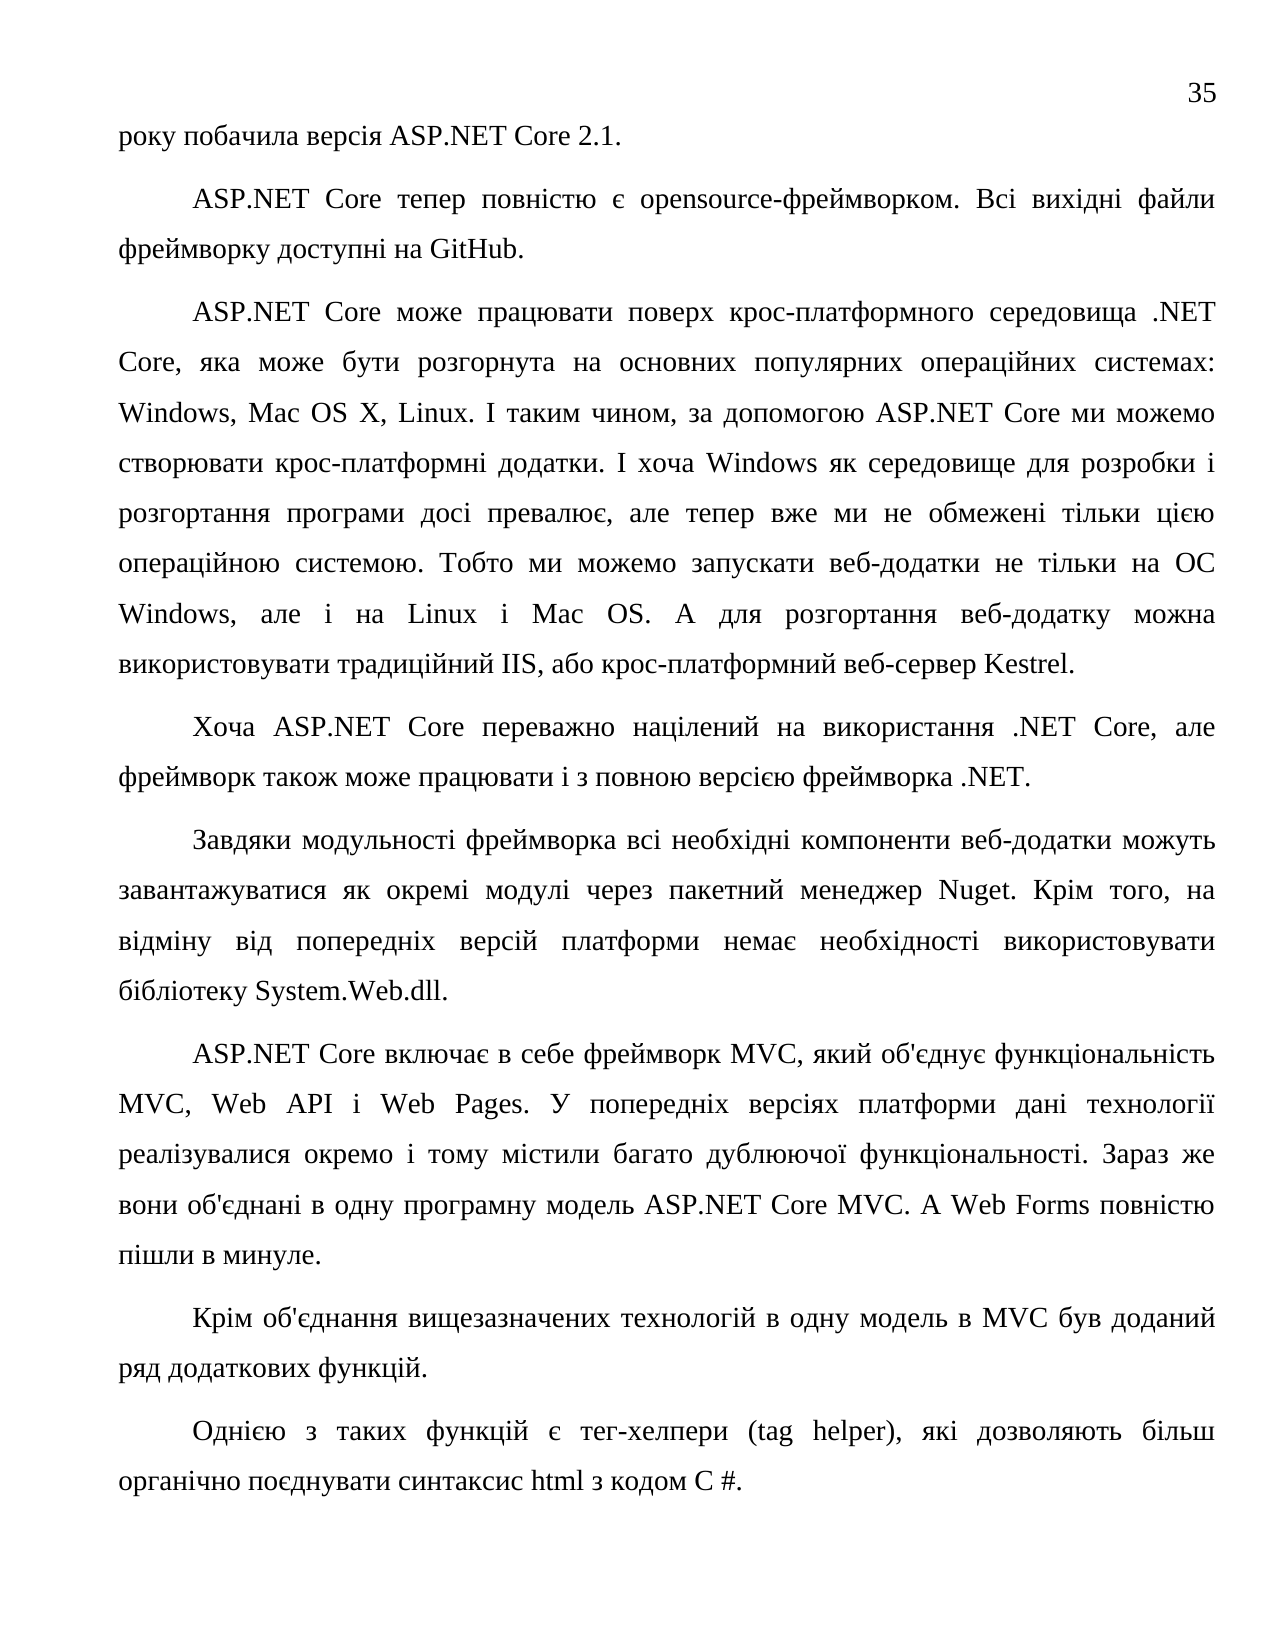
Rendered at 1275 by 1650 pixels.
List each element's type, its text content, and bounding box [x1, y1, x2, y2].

text Крім об'єднання вищезазначених технологій в одну модель в MVC був доданий ряд додаткових функцій. [118, 1300, 1217, 1384]
text Однією з таких функцій є тег-хелпери (tag helper), які дозволяють більш органічно поєднувати синтаксис html з кодом С #. [118, 1413, 1217, 1497]
text ASP.NET Core може працювати поверх крос-платформного середовища .NET Core, яка може бути розгорнута на основних популярних операційних системах: Windows, Mac OS X, Linux. І таким чином, за допомогою ASP.NET Core ми можемо створювати крос-платформні додатки. І хоча Windows як середовище для розробки і розгортання програми досі превалює, але тепер вже ми не обмежені тільки цією операційною системою. Тобто ми можемо запускати веб-додатки не тільки на ОС Windows, але і на Linux і Mac OS. А для розгортання веб-додатку можна використовувати традиційний IIS, або крос-платформний веб-сервер Kestrel. [118, 294, 1217, 680]
text Завдяки модульності фреймворка всі необхідні компоненти веб-додатки можуть завантажуватися як окремі модулі через пакетний менеджер Nuget. Крім того, на відміну від попередніх версій платформи немає необхідності використовувати бібліотеку System.Web.dll. [118, 822, 1217, 1007]
text ASP.NET Core включає в себе фреймворк MVC, який об'єднує функціональність MVC, Web API і Web Pages. У попередніх версіях платформи дані технології реалізувалися окремо і тому містили багато дублюючої функціональності. Зараз же вони об'єднані в одну програмну модель ASP.NET Core MVC. А Web Forms повністю пішли в минуле. [118, 1036, 1217, 1271]
text року побачила версія ASP.NET Core 2.1. [118, 118, 1217, 152]
text Хоча ASP.NET Core переважно націлений на використання .NET Core, але фреймворк також може працювати і з повною версією фреймворка .NET. [118, 709, 1217, 793]
text ASP.NET Core тепер повністю є opensource-фреймворком. Всі вихідні файли фреймворку доступні на GitHub. [118, 181, 1217, 265]
